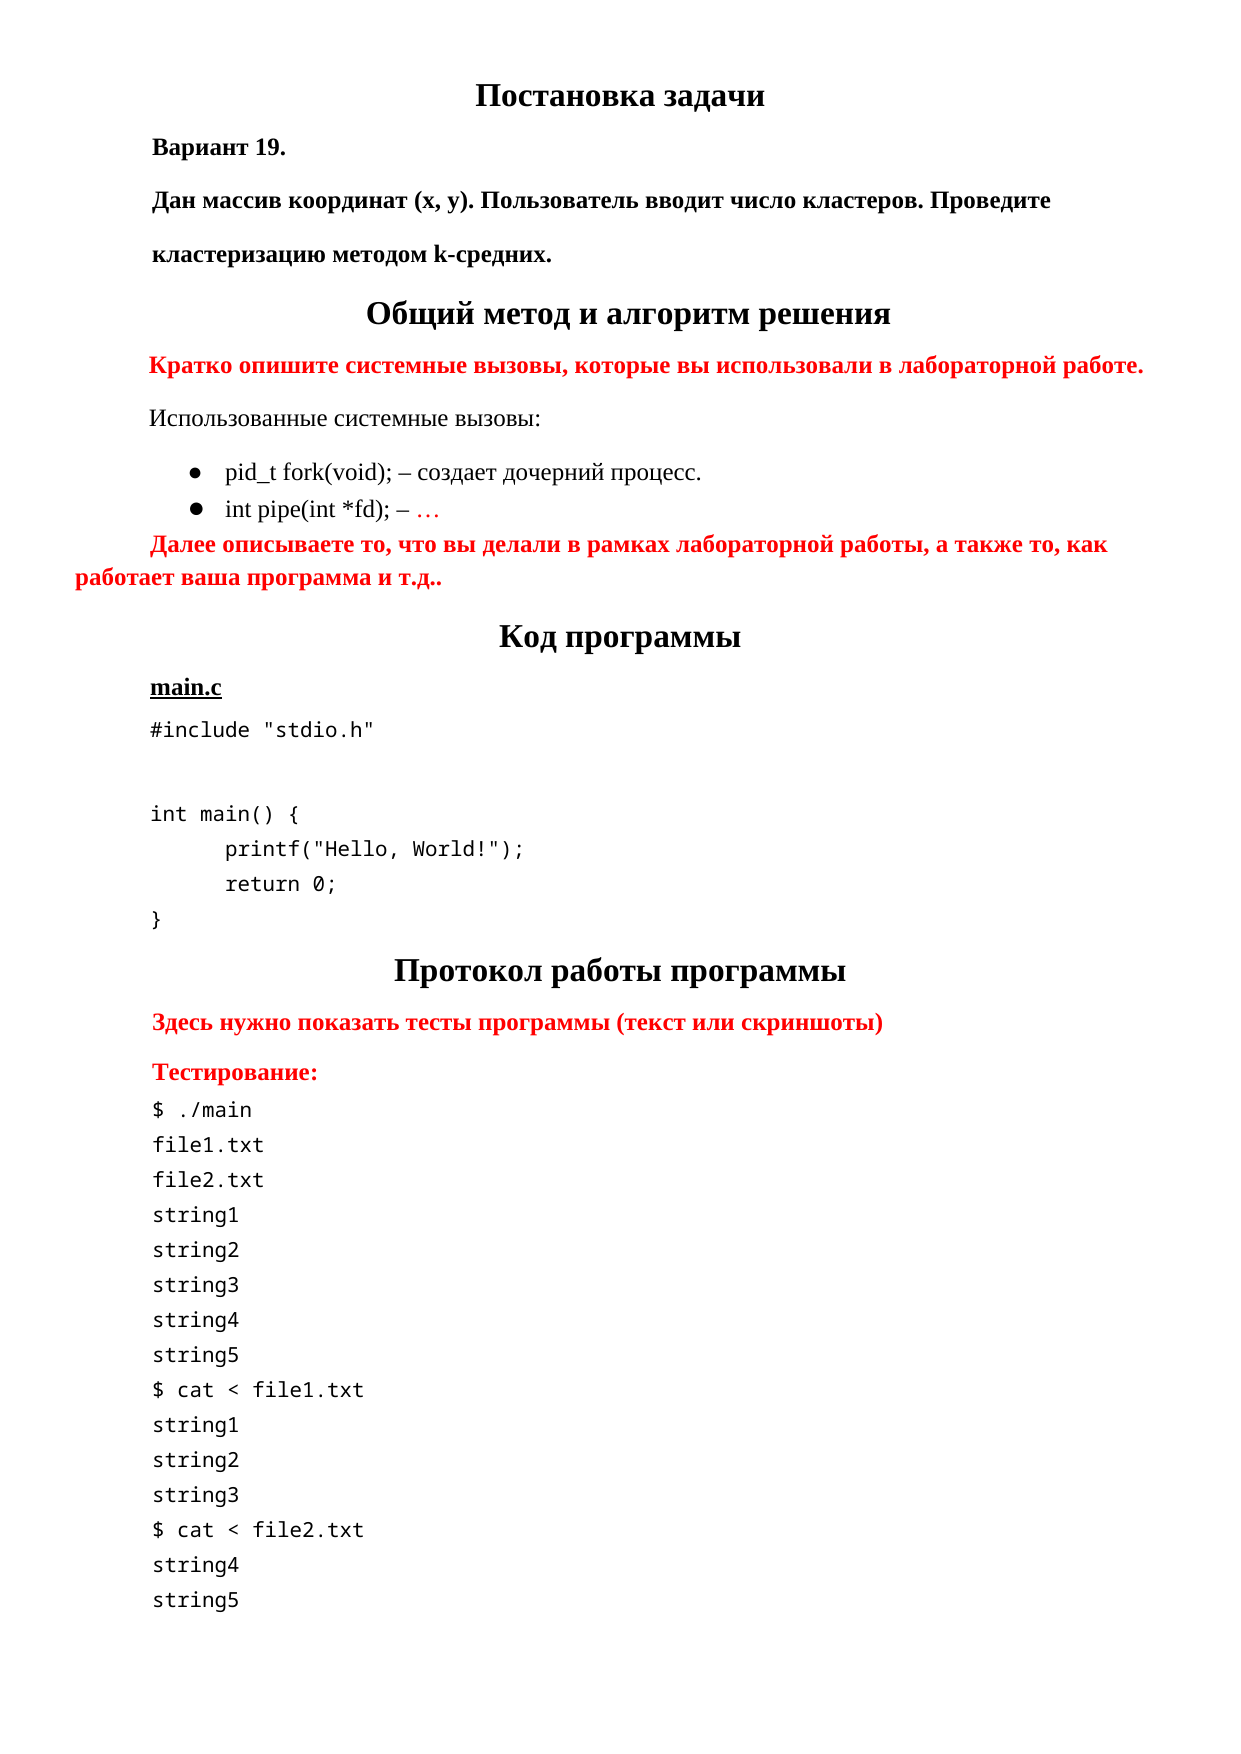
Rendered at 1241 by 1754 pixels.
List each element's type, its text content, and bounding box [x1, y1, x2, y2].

text $ ./main [93, 1106, 1147, 1120]
text [150, 846, 227, 860]
text Далее описываете то, что вы делали в рамкаx лабораторной работы, а также то, как работает ваша программа и т.д.. [75, 529, 1147, 591]
text Общий метод и алгоритм решения [93, 293, 1147, 331]
text string3 [224, 1491, 1147, 1505]
text string4 [93, 1316, 223, 1330]
text string4 [224, 1561, 1147, 1575]
text Вариант 19. [93, 132, 1147, 160]
text Здесь нужно показать тесты программы (текст или скриншоты) [93, 1007, 1147, 1036]
text string3 [93, 1281, 223, 1295]
text } [150, 916, 1147, 930]
text Код программы [93, 616, 1147, 654]
text string3 [93, 1491, 223, 1505]
text string2 [224, 1456, 1147, 1470]
text Использованные системные вызовы: [75, 403, 1147, 432]
text Постановка задачи [93, 75, 1147, 113]
text string1 [224, 1421, 1147, 1435]
text string1 [224, 1211, 1147, 1225]
text string2 [224, 1246, 1147, 1260]
text string5 [93, 1596, 223, 1610]
text return 0; [150, 881, 1147, 895]
list int pipe(int *fd); – … [187, 490, 1147, 524]
text main.c [150, 672, 1147, 701]
text Протокол работы программы [93, 951, 1147, 989]
text string3 [224, 1281, 1147, 1295]
text string4 [224, 1316, 1147, 1330]
text string1 [93, 1211, 223, 1225]
text string4 [93, 1561, 223, 1575]
text file2.txt [93, 1176, 1147, 1190]
text string5 [224, 1351, 1147, 1365]
text $ cat < file2.txt [93, 1526, 1147, 1540]
text file1.txt [93, 1141, 1147, 1155]
text string1 [93, 1421, 223, 1435]
text string2 [93, 1246, 223, 1260]
text string2 [93, 1456, 223, 1470]
text string5 [224, 1596, 1147, 1610]
text Кратко опишите системные вызовы, которые вы использовали в лабораторной работе. [75, 350, 1147, 378]
text $ cat < file1.txt [93, 1386, 1147, 1400]
text кластеризацию методом k-средних. [93, 239, 1147, 268]
text Дан массив координат (x, y). Пользователь вводит число кластеров. Проведите [93, 185, 1147, 214]
text printf("Hello, World!"); [228, 846, 1147, 860]
text int main() { [150, 811, 1147, 825]
list pid_t fork(void); – создает дочерний процесс. [187, 457, 1147, 486]
text Тестирование: [93, 1057, 1147, 1085]
text string5 [93, 1351, 223, 1365]
text #include "stdio.h" [150, 726, 1147, 740]
